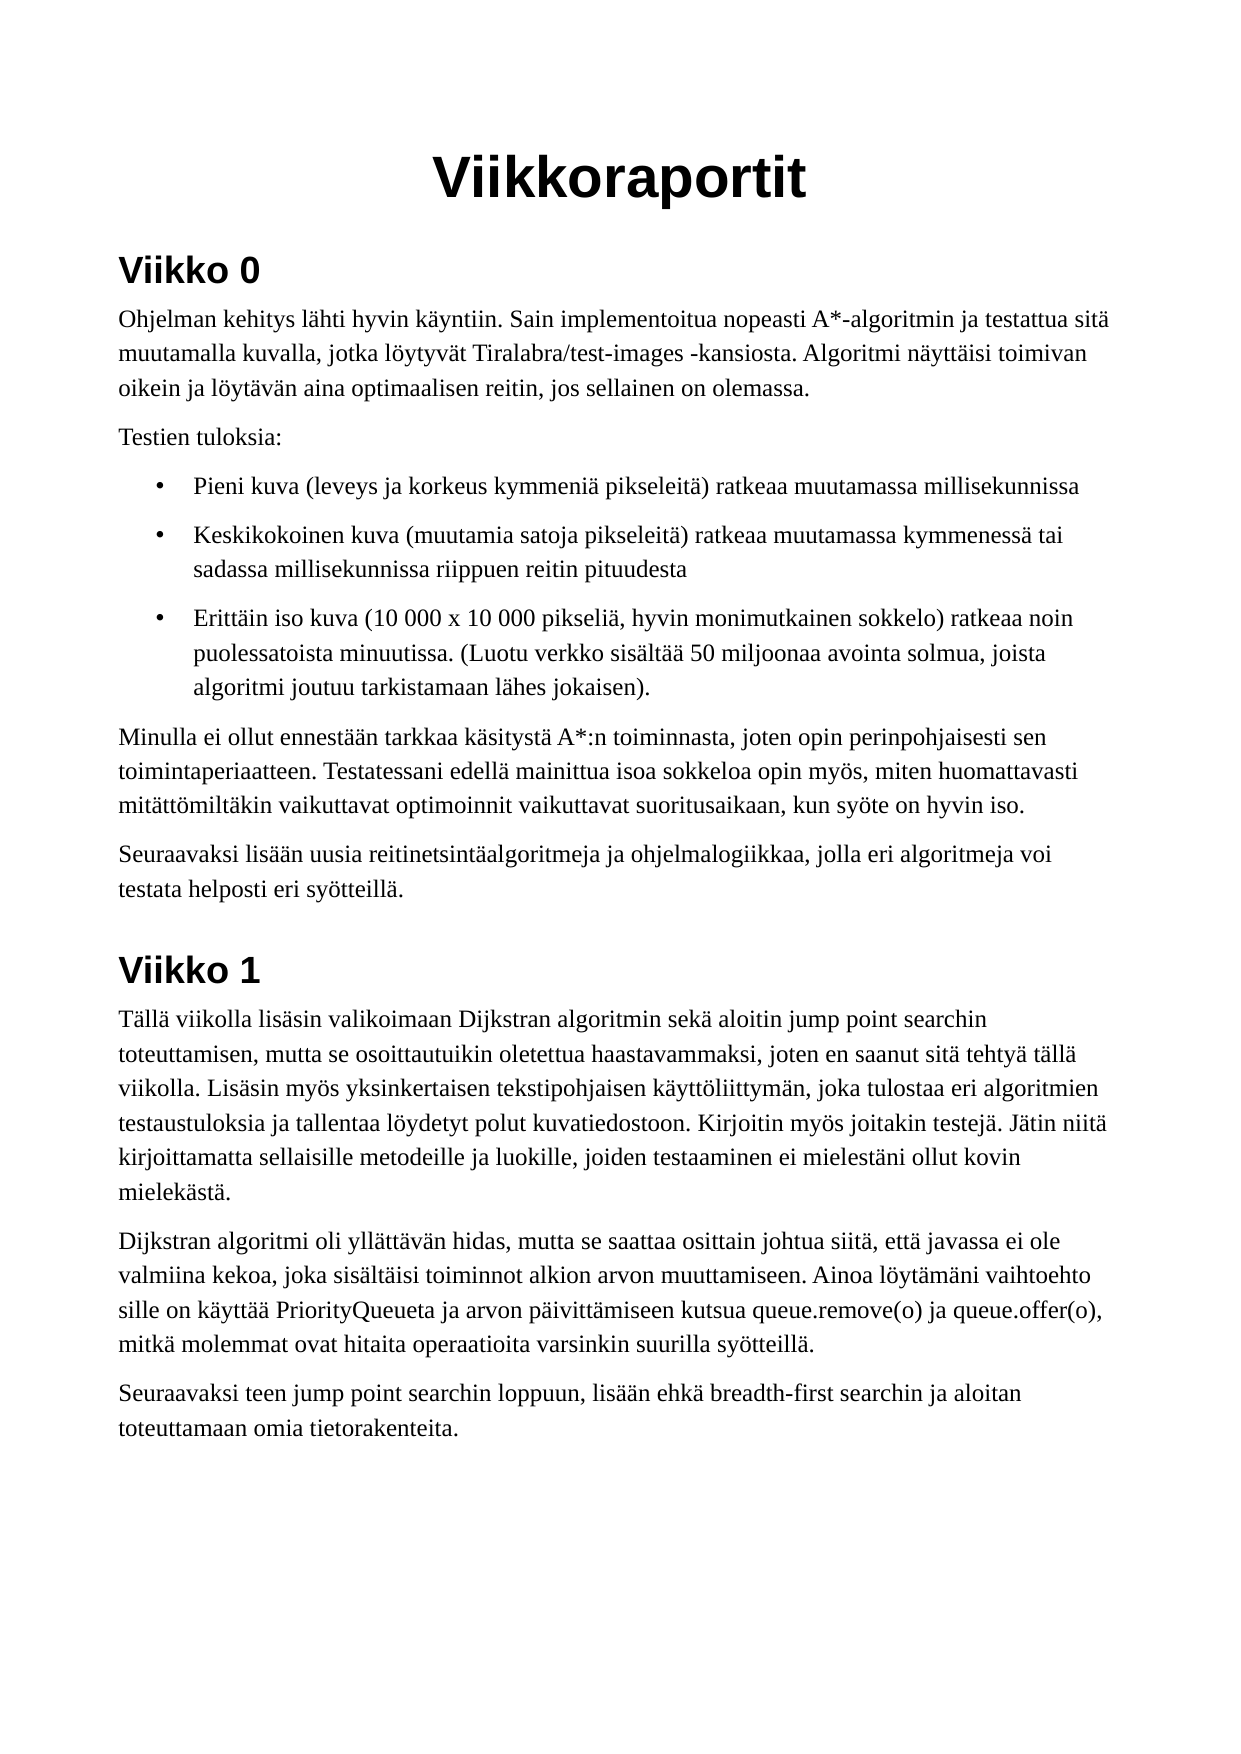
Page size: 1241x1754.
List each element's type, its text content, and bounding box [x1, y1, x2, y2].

text Tällä viikolla lisäsin valikoimaan Dijkstran algoritmin sekä aloitin jump point searchin toteuttamisen, mutta se osoittautuikin oletettua haastavammaksi, joten en saanut sitä tehtyä tällä viikolla. Lisäsin myös yksinkertaisen tekstipohjaisen käyttöliittymän, joka tulostaa eri algoritmien testaustuloksia ja tallentaa löydetyt polut kuvatiedostoon. Kirjoitin myös joitakin testejä. Jätin niitä kirjoittamatta sellaisille metodeille ja luokille, joiden testaaminen ei mielestäni ollut kovin mielekästä. [118, 1004, 1122, 1205]
list Keskikokoinen kuva (muutamia satoja pikseleitä) ratkeaa muutamassa kymmenessä tai sadassa millisekunnissa riippuen reitin pituudesta [156, 520, 1122, 583]
title Viikkoraportit [118, 143, 1122, 210]
text Seuraavaksi teen jump point searchin loppuun, lisään ehkä breadth-first searchin ja aloitan toteuttamaan omia tietorakenteita. [118, 1378, 1122, 1441]
text Minulla ei ollut ennestään tarkkaa käsitystä A*:n toiminnasta, joten opin perinpohjaisesti sen toimintaperiaatteen. Testatessani edellä mainittua isoa sokkeloa opin myös, miten huomattavasti mitättömiltäkin vaikuttavat optimoinnit vaikuttavat suoritusaikaan, kun syöte on hyvin iso. [118, 722, 1122, 819]
text Seuraavaksi lisään uusia reitinetsintäalgoritmeja ja ohjelmalogiikkaa, jolla eri algoritmeja voi testata helposti eri syötteillä. [118, 839, 1122, 903]
text Dijkstran algoritmi oli yllättävän hidas, mutta se saattaa osittain johtua siitä, että javassa ei ole valmiina kekoa, joka sisältäisi toiminnot alkion arvon muuttamiseen. Ainoa löytämäni vaihtoehto sille on käyttää PriorityQueueta ja arvon päivittämiseen kutsua queue.remove(o) ja queue.offer(o), mitkä molemmat ovat hitaita operaatioita varsinkin suurilla syötteillä. [118, 1226, 1122, 1358]
text Testien tuloksia: [118, 422, 1122, 451]
text Ohjelman kehitys lähti hyvin käyntiin. Sain implementoitua nopeasti A*-algoritmin ja testattua sitä muutamalla kuvalla, jotka löytyvät Tiralabra/test-images -kansiosta. Algoritmi näyttäisi toimivan oikein ja löytävän aina optimaalisen reitin, jos sellainen on olemassa. [118, 304, 1122, 402]
subtitle Viikko 1 [118, 948, 1122, 992]
list Erittäin iso kuva (10 000 x 10 000 pikseliä, hyvin monimutkainen sokkelo) ratkeaa noin puolessatoista minuutissa. (Luotu verkko sisältää 50 miljoonaa avointa solmua, joista algoritmi joutuu tarkistamaan lähes jokaisen). [156, 603, 1122, 701]
list Pieni kuva (leveys ja korkeus kymmeniä pikseleitä) ratkeaa muutamassa millisekunnissa [156, 471, 1122, 500]
subtitle Viikko 0 [118, 248, 1122, 291]
